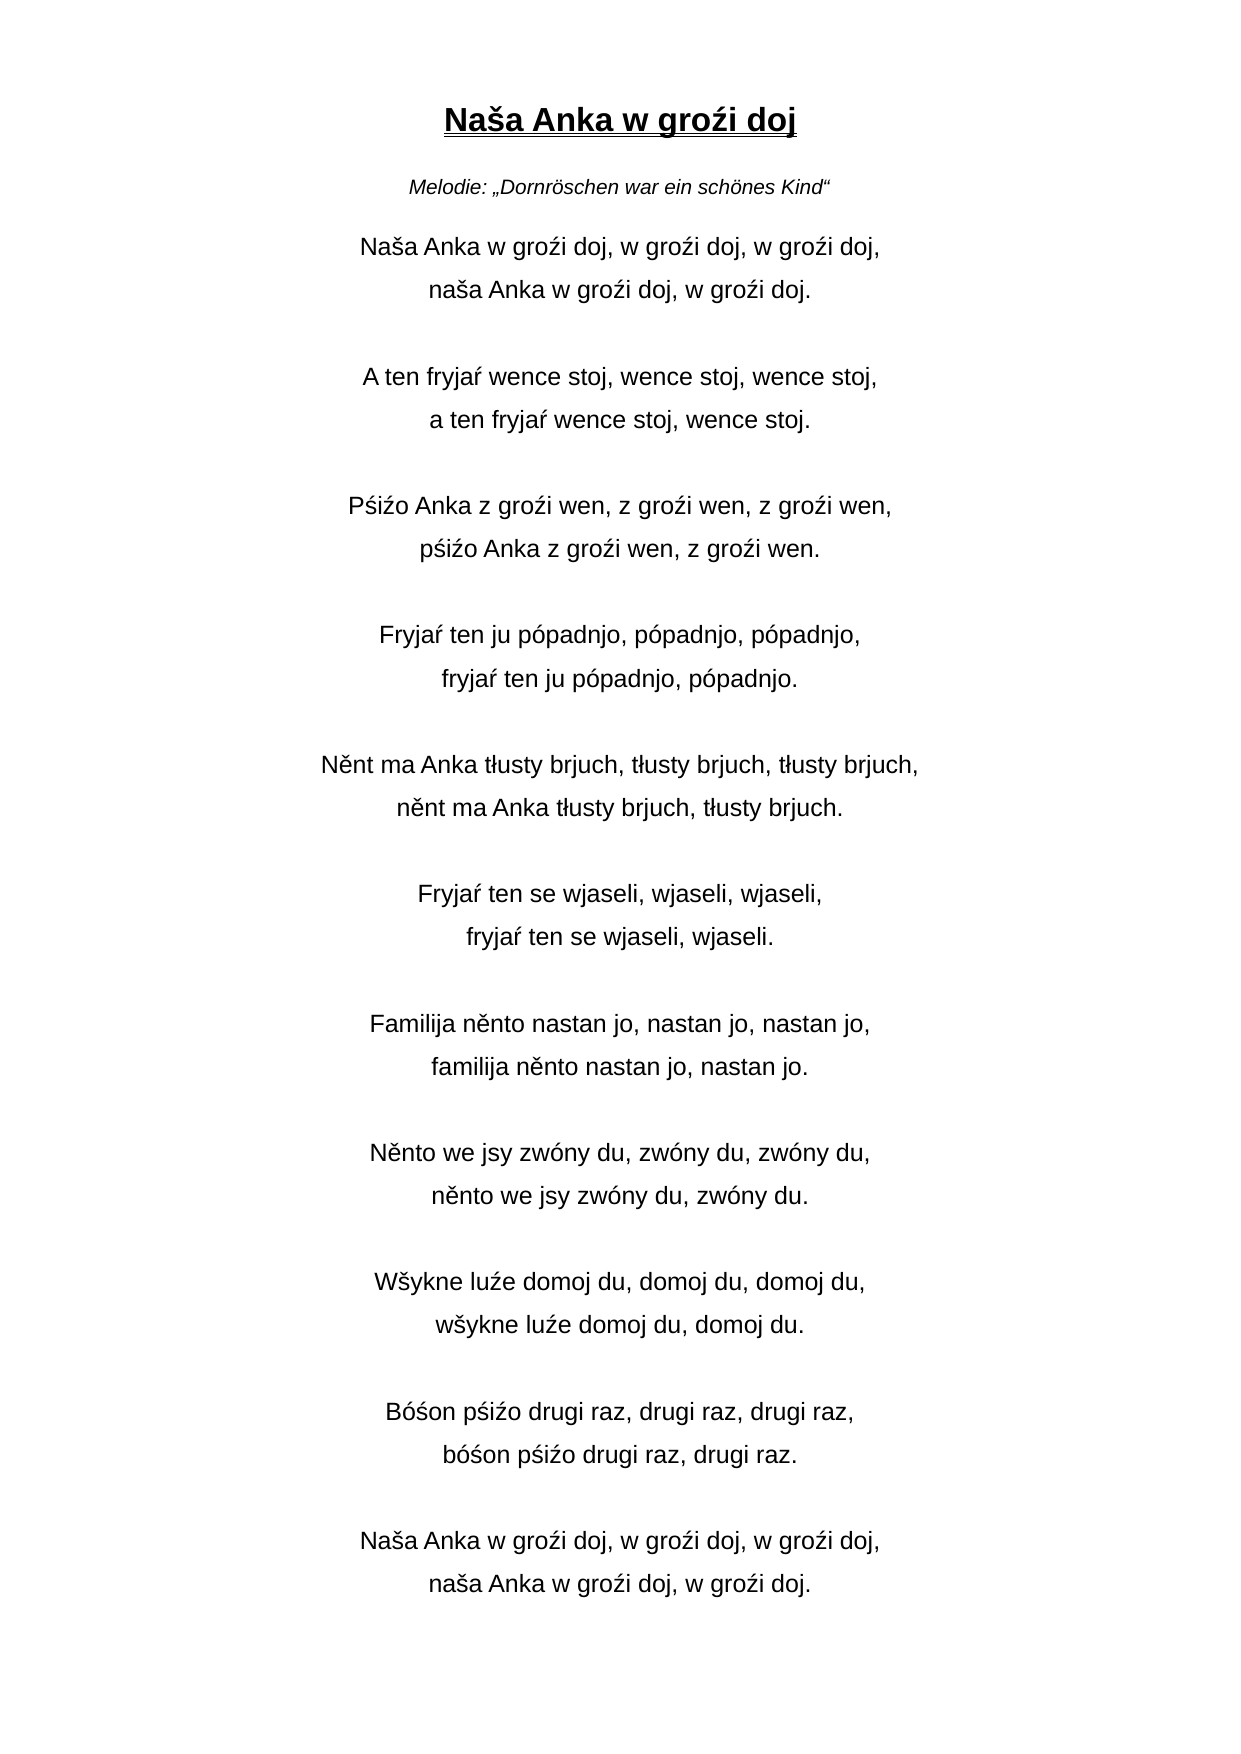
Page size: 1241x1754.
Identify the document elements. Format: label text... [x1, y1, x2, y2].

text familija něnto nastan jo, nastan jo. [118, 1052, 1122, 1081]
text A ten fryjaŕ wence stoj, wence stoj, wence stoj, [118, 362, 1122, 391]
text naša Anka w groźi doj, w groźi doj. [118, 276, 1122, 304]
text Pśiźo Anka z groźi wen, z groźi wen, z groźi wen, [118, 491, 1122, 520]
text něnt ma Anka tłusty brjuch, tłusty brjuch. [118, 793, 1122, 822]
text Fryjaŕ ten se wjaseli, wjaseli, wjaseli, [118, 879, 1122, 908]
text Melodie: „Dornröschen war ein schönes Kind“ [118, 175, 1122, 199]
text fryjaŕ ten ju pópadnjo, pópadnjo. [118, 664, 1122, 692]
text něnto we jsy zwóny du, zwóny du. [118, 1181, 1122, 1210]
text Fryjaŕ ten ju pópadnjo, pópadnjo, pópadnjo, [118, 621, 1122, 649]
text wšykne luźe domoj du, domoj du. [118, 1311, 1122, 1339]
text fryjaŕ ten se wjaseli, wjaseli. [118, 922, 1122, 951]
text Naša Anka w groźi doj, w groźi doj, w groźi doj, [118, 232, 1122, 261]
text bóśon pśiźo drugi raz, drugi raz. [118, 1440, 1122, 1469]
text Bóśon pśiźo drugi raz, drugi raz, drugi raz, [118, 1397, 1122, 1426]
text naša Anka w groźi doj, w groźi doj. [118, 1569, 1122, 1598]
text a ten fryjaŕ wence stoj, wence stoj. [118, 405, 1122, 434]
text pśiźo Anka z groźi wen, z groźi wen. [118, 534, 1122, 563]
subtitle Naša Anka w groźi doj [118, 100, 1122, 138]
text Naša Anka w groźi doj, w groźi doj, w groźi doj, [118, 1526, 1122, 1555]
text Něnto we jsy zwóny du, zwóny du, zwóny du, [118, 1138, 1122, 1167]
text Něnt ma Anka tłusty brjuch, tłusty brjuch, tłusty brjuch, [118, 750, 1122, 779]
text Wšykne luźe domoj du, domoj du, domoj du, [118, 1267, 1122, 1296]
text Familija něnto nastan jo, nastan jo, nastan jo, [118, 1009, 1122, 1037]
